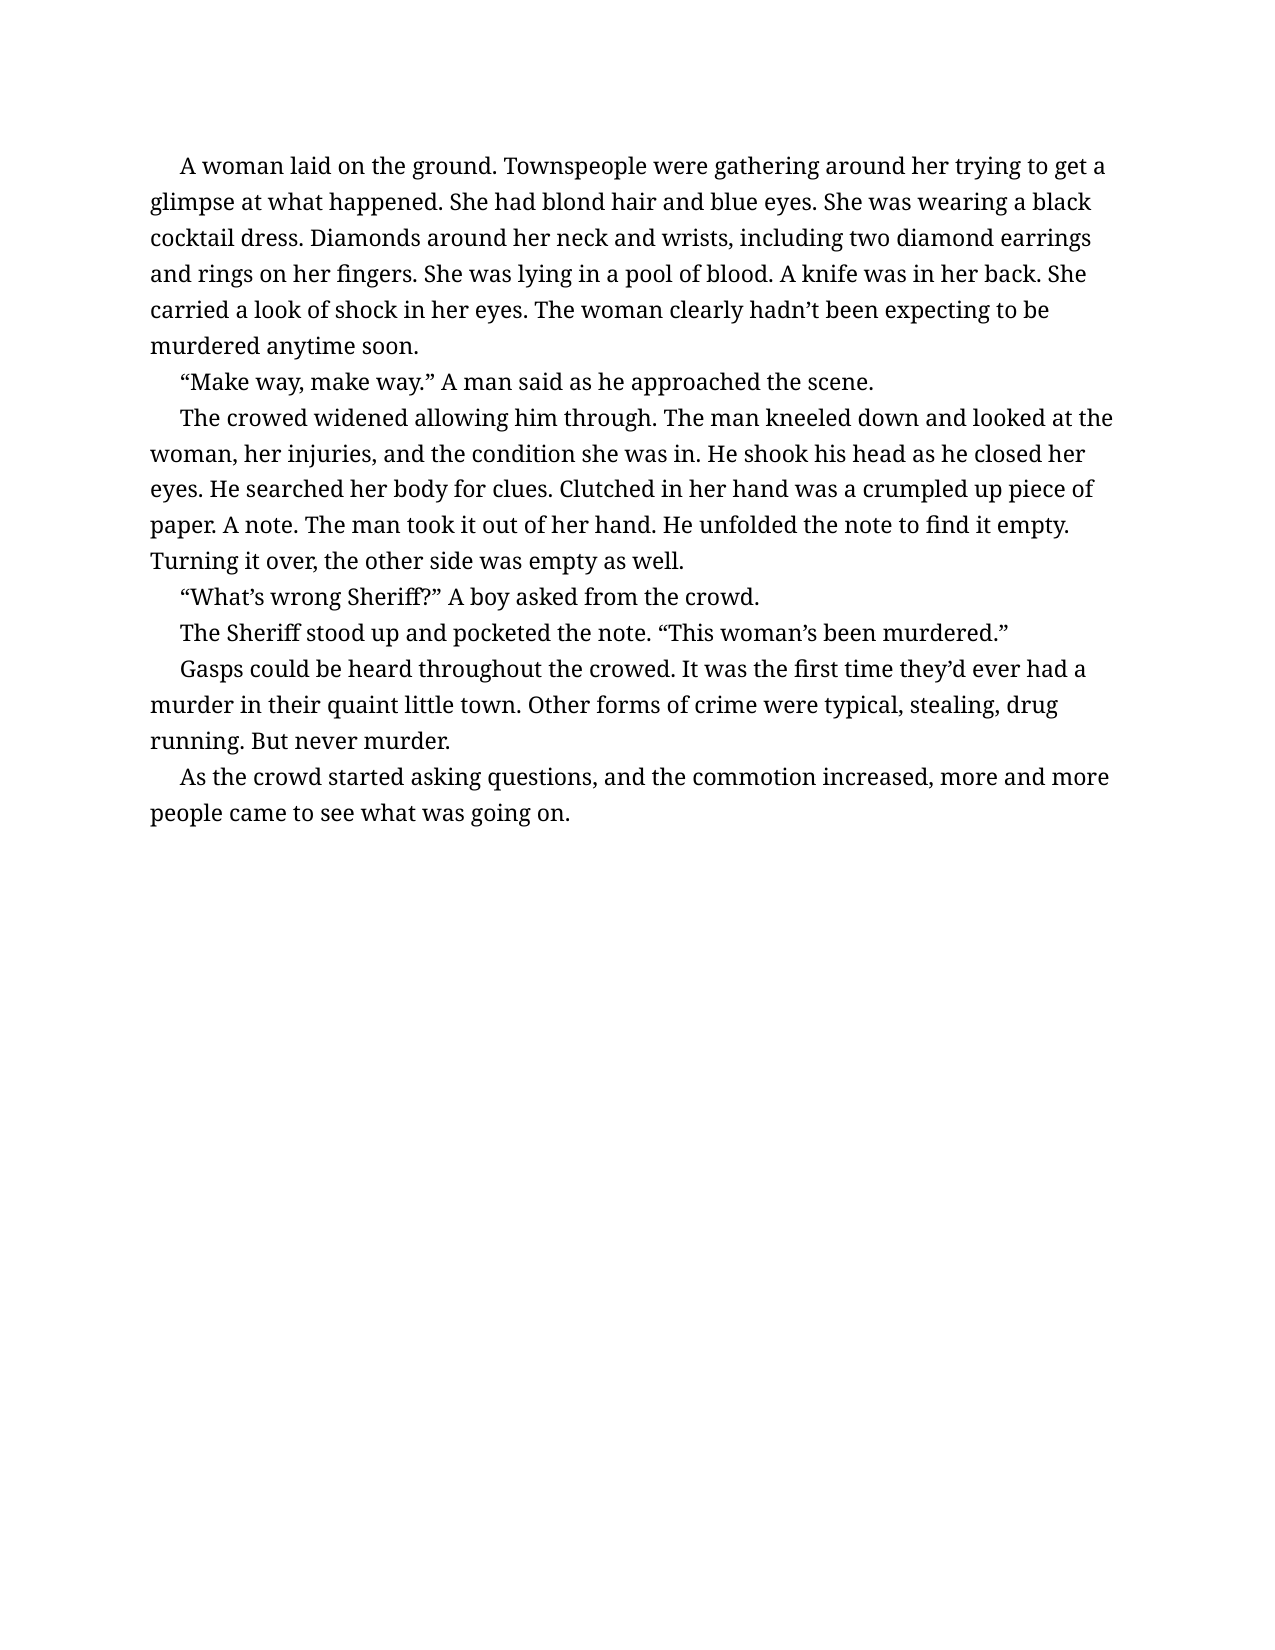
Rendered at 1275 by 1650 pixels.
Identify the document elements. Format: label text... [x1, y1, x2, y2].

text Gasps could be heard throughout the crowed. It was the first time they’d ever had a murder in their quaint little town. Other forms of crime were typical, stealing, drug running. But never murder. [150, 653, 1125, 756]
text A woman laid on the ground. Townspeople were gathering around her trying to get a glimpse at what happened. She had blond hair and blue eyes. She was wearing a black cocktail dress. Diamonds around her neck and wrists, including two diamond earrings and rings on her fingers. She was lying in a pool of blood. A knife was in her back. She carried a look of shock in her eyes. The woman clearly hadn’t been expecting to be murdered anytime soon. [150, 150, 1125, 361]
text The crowed widened allowing him through. The man kneeled down and looked at the woman, her injuries, and the condition she was in. He shook his head as he closed her eyes. He searched her body for clues. Clutched in her hand was a crumpled up piece of paper. A note. The man took it out of her hand. He unfolded the note to find it empty. Turning it over, the other side was empty as well. [150, 402, 1125, 577]
text The Sheriff stood up and pocketed the note. “This woman’s been murdered.” [150, 617, 1125, 648]
text “Make way, make way.” A man said as he approached the scene. [150, 366, 1125, 397]
text “What’s wrong Sheriff?” A boy asked from the crowd. [150, 581, 1125, 612]
text As the crowd started asking questions, and the commotion increased, more and more people came to see what was going on. [150, 761, 1125, 828]
